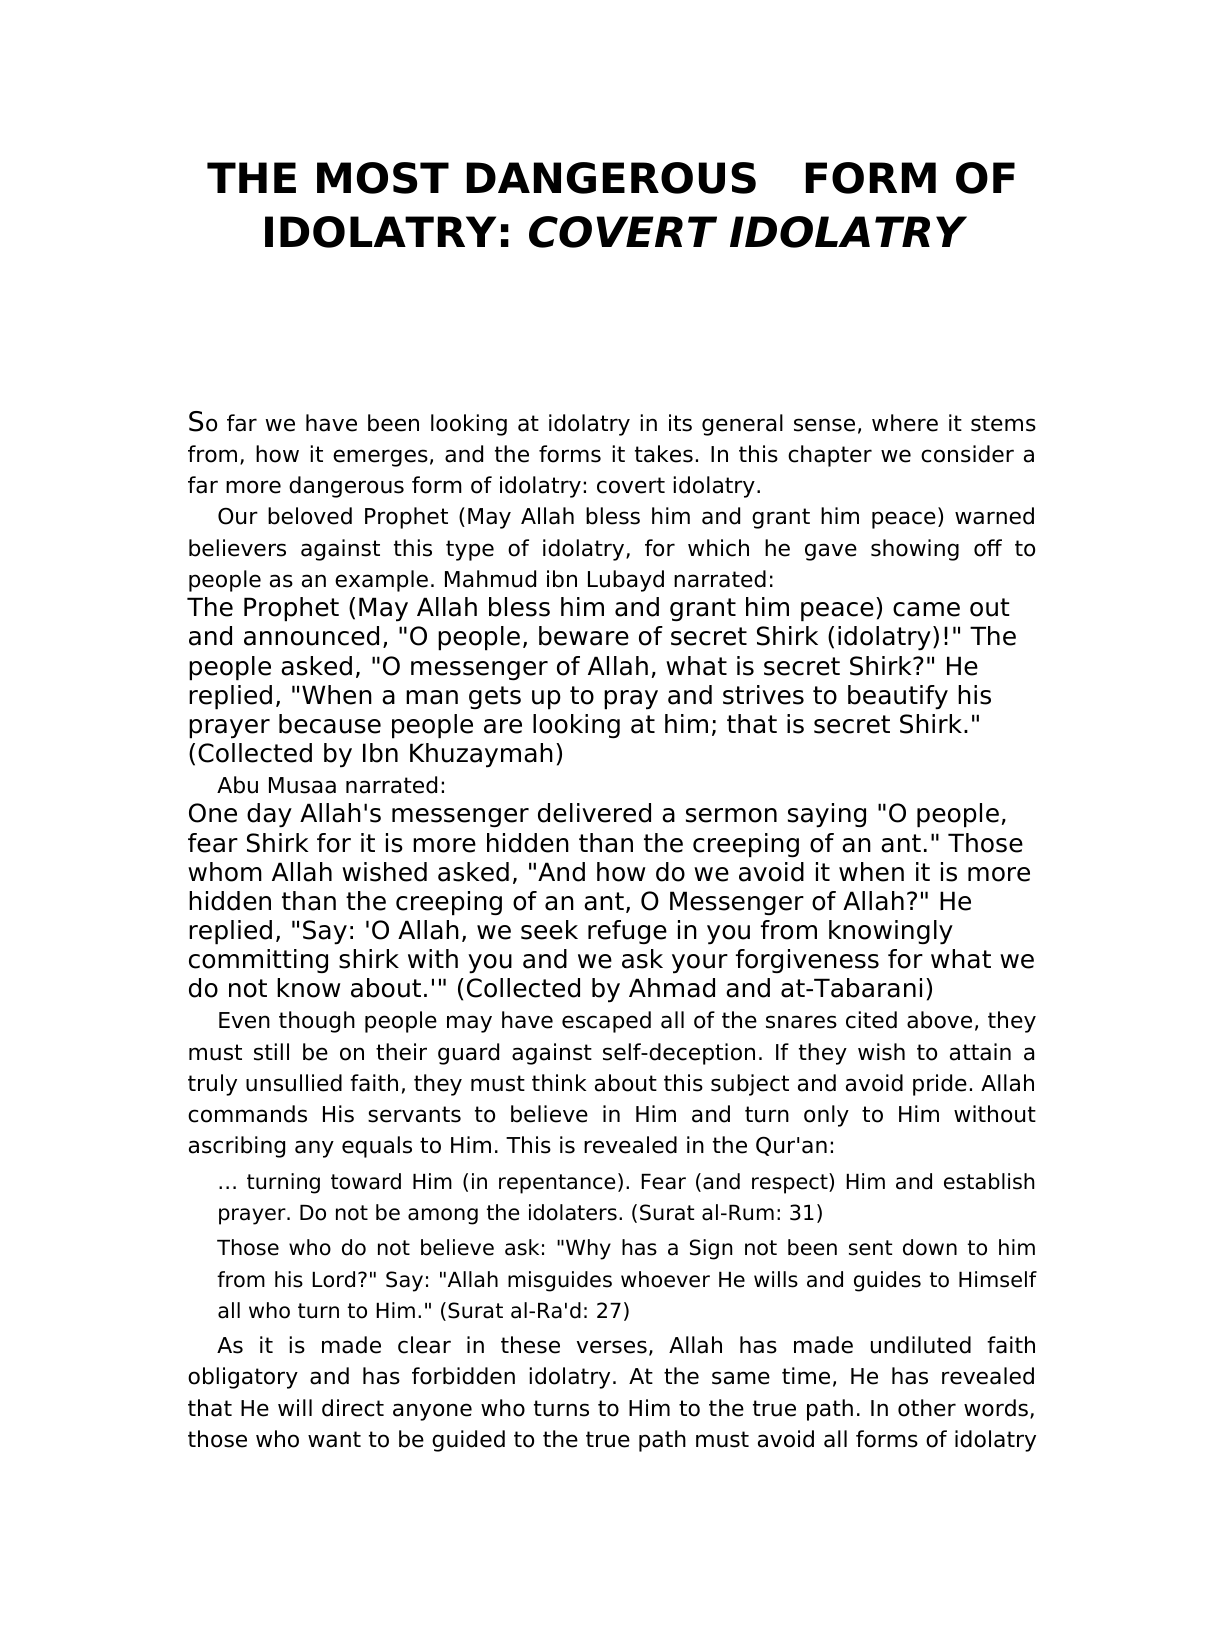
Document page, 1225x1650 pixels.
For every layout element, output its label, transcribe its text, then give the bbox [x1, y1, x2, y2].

text Our beloved Prophet (May Allah bless him and grant him peace) warned believers against this type of idolatry, for which he gave showing off to people as an example. Mahmud ibn Lubayd narrated: [187, 500, 1037, 593]
text So far we have been looking at idolatry in its general sense, where it stems from, how it emerges, and the forms it takes. In this chapter we consider a far more dangerous form of idolatry: covert idolatry. [187, 406, 1037, 500]
text THE MOST DANGEROUS FORM OF IDOLATRY: COVERT IDOLATRY [187, 150, 1037, 258]
text One day Allah's messenger delivered a sermon saying "O people, fear Shirk for it is more hidden than the creeping of an ant." Those whom Allah wished asked, "And how do we avoid it when it is more hidden than the creeping of an ant, O Messenger of Allah?" He replied, "Say: 'O Allah, we seek refuge in you from knowingly committing shirk with you and we ask your forgiveness for what we do not know about.'" (Collected by Ahmad and at-Tabarani) [187, 800, 1037, 1004]
text The Prophet (May Allah bless him and grant him peace) came out and announced, "O people, beware of secret Shirk (idolatry)!" The people asked, "O messenger of Allah, what is secret Shirk?" He replied, "When a man gets up to pray and strives to beautify his prayer because people are looking at him; that is secret Shirk." (Collected by Ibn Khuzaymah) [187, 593, 1037, 768]
text As it is made clear in these verses, Allah has made undiluted faith obligatory and has forbidden idolatry. At the same time, He has revealed that He will direct anyone who turns to Him to the true path. In other words, those who want to be guided to the true path must avoid all forms of idolatry [187, 1328, 1037, 1453]
text Abu Musaa narrated: [187, 768, 1037, 800]
text Those who do not believe ask: "Why has a Sign not been sent down to him from his Lord?" Say: "Allah misguides whoever He wills and guides to Himself all who turn to Him." (Surat al-Ra'd: 27) [217, 1231, 1037, 1324]
text … turning toward Him (in repentance). Fear (and respect) Him and establish prayer. Do not be among the idolaters. (Surat al-Rum: 31) [217, 1164, 1037, 1227]
text Even though people may have escaped all of the snares cited above, they must still be on their guard against self-deception. If they wish to attain a truly unsullied faith, they must think about this subject and avoid pride. Allah commands His servants to believe in Him and turn only to Him without ascribing any equals to Him. This is revealed in the Qur'an: [187, 1004, 1037, 1160]
